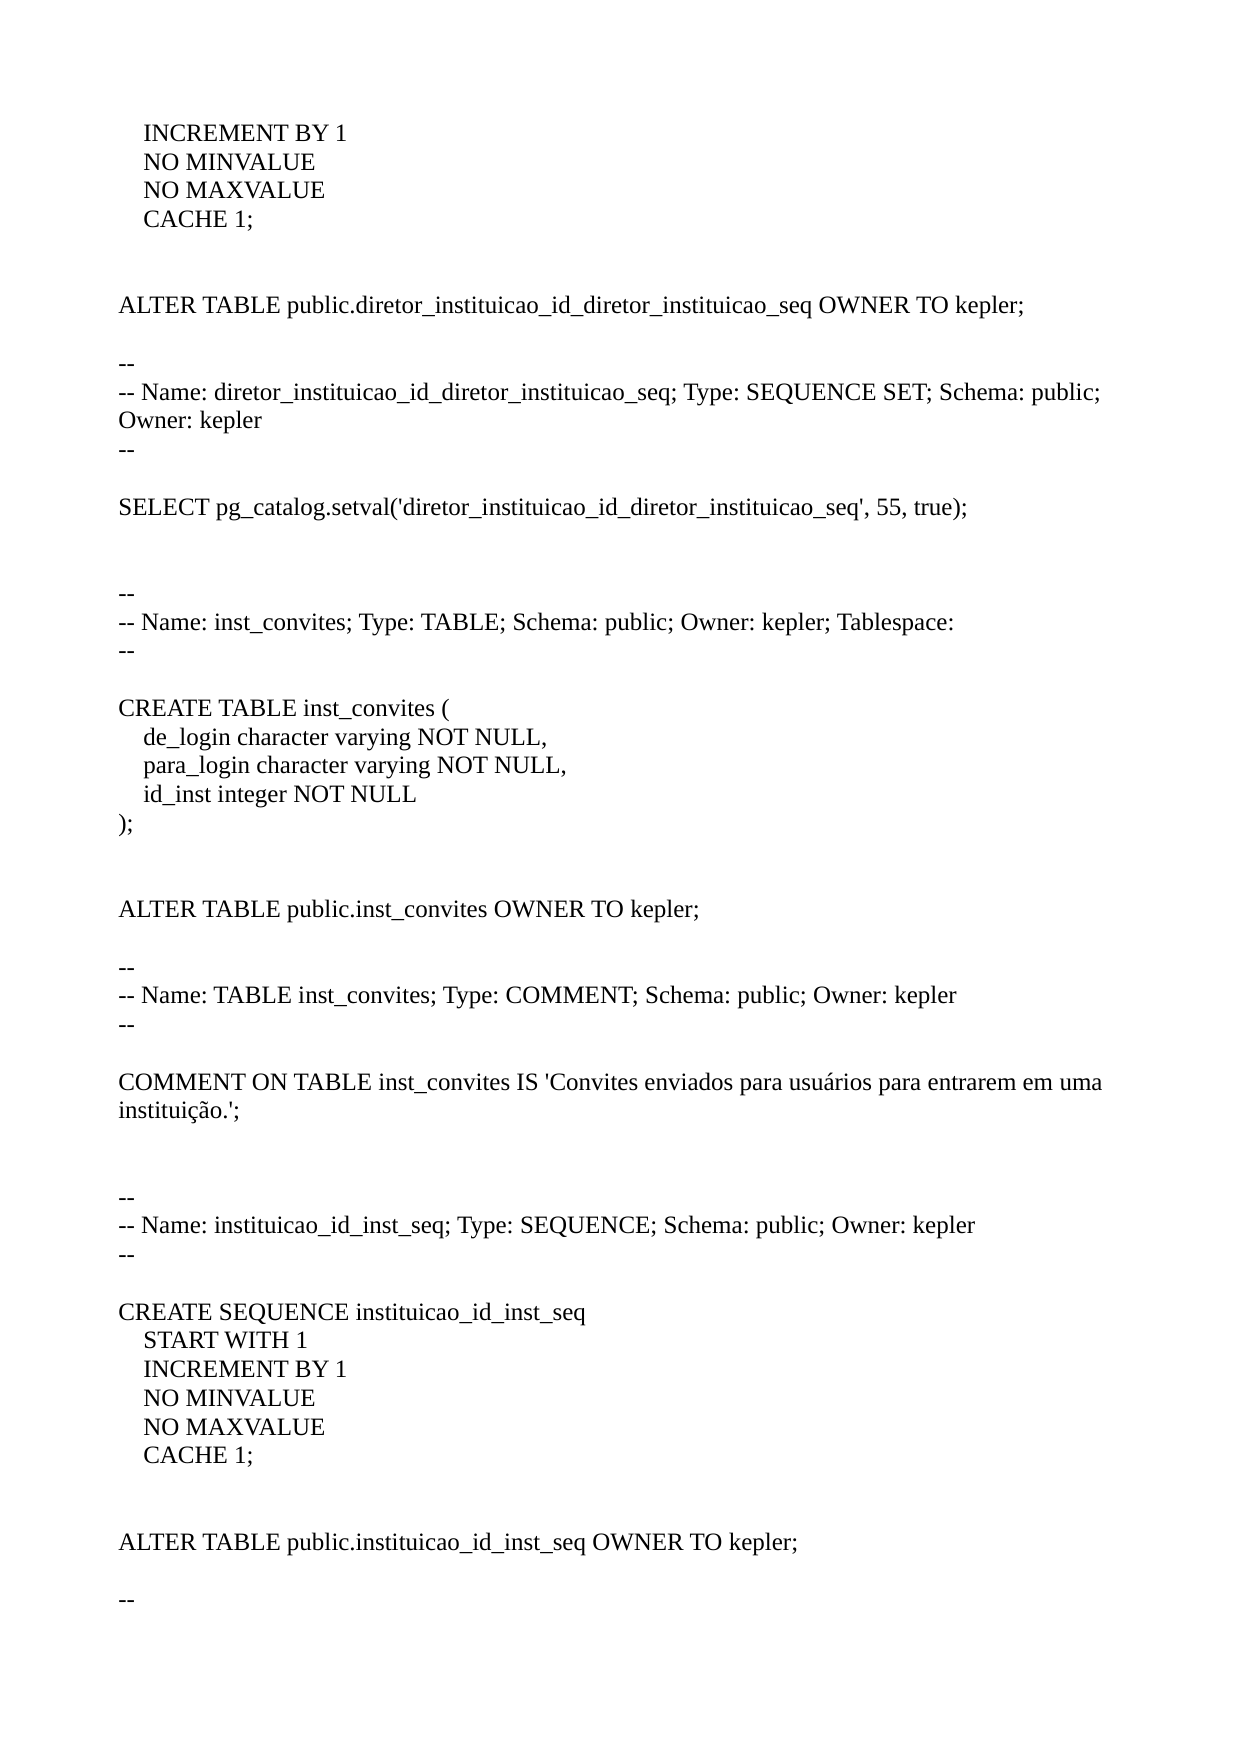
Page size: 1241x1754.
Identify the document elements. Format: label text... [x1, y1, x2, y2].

text -- [118, 1239, 1122, 1268]
text SELECT pg_catalog.setval('diretor_instituicao_id_diretor_instituicao_seq', 55, true); [118, 492, 1122, 521]
text CREATE SEQUENCE instituicao_id_inst_seq [118, 1297, 1122, 1326]
text ALTER TABLE public.diretor_instituicao_id_diretor_instituicao_seq OWNER TO kepler; [118, 291, 1122, 319]
text -- [118, 1009, 1122, 1038]
text COMMENT ON TABLE inst_convites IS 'Convites enviados para usuários para entrarem em uma instituição.'; [118, 1067, 1122, 1124]
text -- [118, 636, 1122, 664]
text -- [118, 578, 1122, 607]
text NO MINVALUE [118, 1383, 1122, 1412]
text -- Name: TABLE inst_convites; Type: COMMENT; Schema: public; Owner: kepler [118, 981, 1122, 1009]
text -- [118, 1182, 1122, 1211]
text INCREMENT BY 1 [118, 1354, 1122, 1383]
text NO MINVALUE [118, 147, 1122, 176]
text CACHE 1; [118, 1441, 1122, 1469]
text -- Name: diretor_instituicao_id_diretor_instituicao_seq; Type: SEQUENCE SET; Schema: public; Owner: kepler [118, 377, 1122, 434]
text INCREMENT BY 1 [118, 118, 1122, 147]
text ALTER TABLE public.inst_convites OWNER TO kepler; [118, 894, 1122, 923]
text de_login character varying NOT NULL, [118, 722, 1122, 751]
text NO MAXVALUE [118, 1412, 1122, 1441]
text START WITH 1 [118, 1326, 1122, 1354]
text -- [118, 434, 1122, 463]
text id_inst integer NOT NULL [118, 779, 1122, 808]
text -- [118, 1584, 1122, 1613]
text -- Name: instituicao_id_inst_seq; Type: SEQUENCE; Schema: public; Owner: kepler [118, 1211, 1122, 1239]
text -- Name: inst_convites; Type: TABLE; Schema: public; Owner: kepler; Tablespace: [118, 607, 1122, 636]
text NO MAXVALUE [118, 176, 1122, 204]
text CACHE 1; [118, 204, 1122, 233]
text -- [118, 348, 1122, 377]
text para_login character varying NOT NULL, [118, 751, 1122, 779]
text ); [118, 808, 1122, 837]
text CREATE TABLE inst_convites ( [118, 693, 1122, 722]
text -- [118, 952, 1122, 981]
text ALTER TABLE public.instituicao_id_inst_seq OWNER TO kepler; [118, 1527, 1122, 1556]
